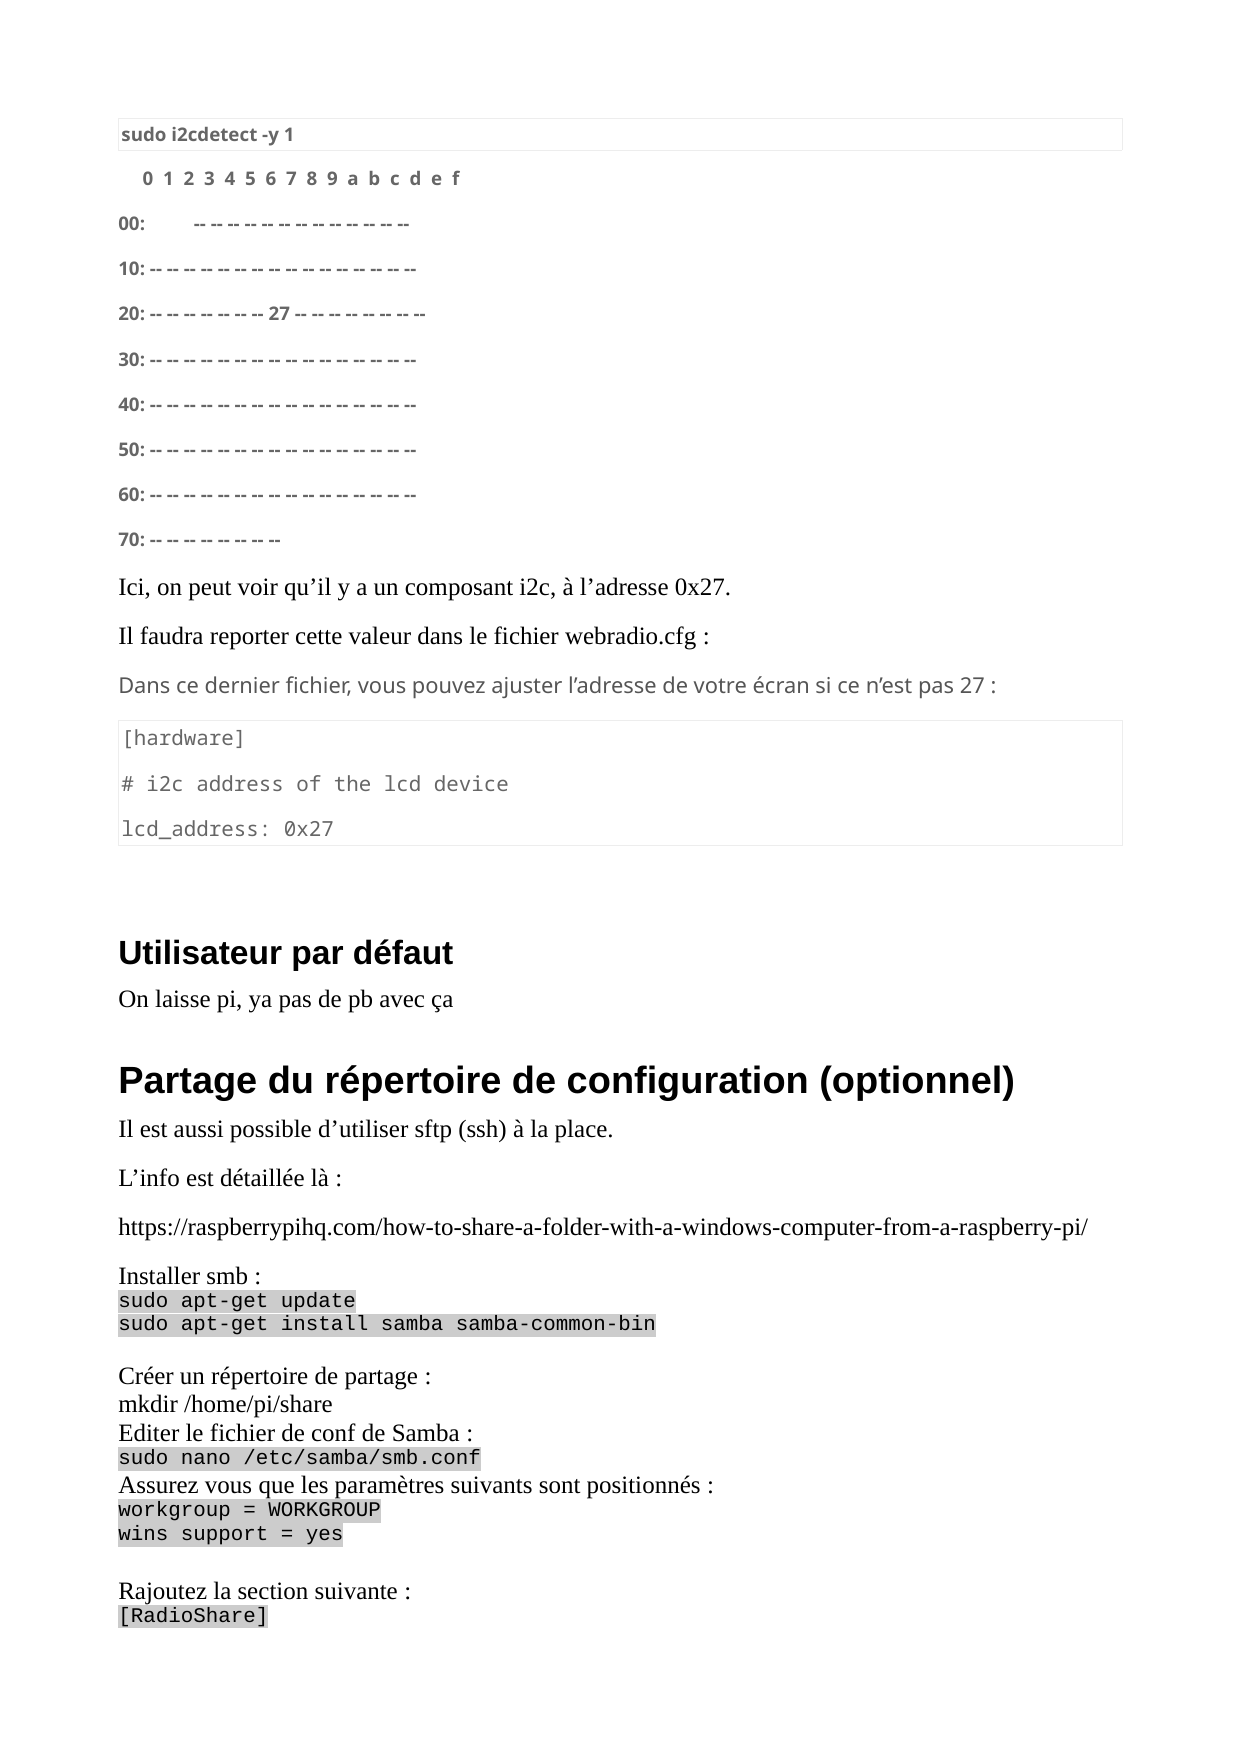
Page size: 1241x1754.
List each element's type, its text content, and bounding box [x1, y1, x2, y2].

text Rajoutez la section suivante : [118, 1576, 1122, 1605]
text 70: -- -- -- -- -- -- -- -- [118, 527, 1122, 552]
text sudo nano /etc/samba/smb.conf [118, 1447, 1122, 1471]
text workgroup = WORKGROUP [118, 1499, 1122, 1523]
text Il faudra reporter cette valeur dans le fichier webradio.cfg : [118, 621, 1122, 650]
text # i2c address of the lcd device [119, 766, 1122, 797]
text 0 1 2 3 4 5 6 7 8 9 a b c d e f [118, 165, 1122, 191]
subtitle Partage du répertoire de configuration (optionnel) [118, 1058, 1122, 1101]
subtitle Utilisateur par défaut [118, 932, 1122, 971]
text 10: -- -- -- -- -- -- -- -- -- -- -- -- -- -- -- -- [118, 255, 1122, 281]
text Ici, on peut voir qu’il y a un composant i2c, à l’adresse 0x27. [118, 572, 1122, 601]
text mkdir /home/pi/share [118, 1389, 1122, 1418]
text Dans ce dernier fichier, vous pouvez ajuster l’adresse de votre écran si ce n’est pas 27 : [118, 670, 1122, 700]
text Il est aussi possible d’utiliser sftp (ssh) à la place. [118, 1114, 1122, 1143]
text https://raspberrypihq.com/how-to-share-a-folder-with-a-windows-computer-from-a-raspberry-pi/ [118, 1212, 1122, 1241]
text 40: -- -- -- -- -- -- -- -- -- -- -- -- -- -- -- -- [118, 391, 1122, 417]
text 30: -- -- -- -- -- -- -- -- -- -- -- -- -- -- -- -- [118, 346, 1122, 371]
text 20: -- -- -- -- -- -- -- 27 -- -- -- -- -- -- -- -- [118, 301, 1122, 326]
text lcd_address: 0x27 [119, 811, 1122, 845]
text 60: -- -- -- -- -- -- -- -- -- -- -- -- -- -- -- -- [118, 481, 1122, 507]
text [RadioShare] [118, 1605, 1122, 1628]
text sudo apt-get install samba samba-common-bin [118, 1313, 1122, 1337]
text Créer un répertoire de partage : [118, 1361, 1122, 1389]
text L’info est détaillée là : [118, 1163, 1122, 1192]
text Installer smb : [118, 1261, 1122, 1290]
text Editer le fichier de conf de Samba : [118, 1418, 1122, 1447]
text 00: -- -- -- -- -- -- -- -- -- -- -- -- -- [118, 210, 1122, 236]
text wins support = yes [118, 1523, 1122, 1547]
text [hardware] [119, 721, 1122, 752]
text Assurez vous que les paramètres suivants sont positionnés : [118, 1471, 1122, 1499]
text sudo apt-get update [118, 1290, 1122, 1313]
text sudo i2cdetect -y 1 [119, 119, 1122, 150]
text 50: -- -- -- -- -- -- -- -- -- -- -- -- -- -- -- -- [118, 436, 1122, 462]
text On laisse pi, ya pas de pb avec ça [118, 984, 1122, 1012]
